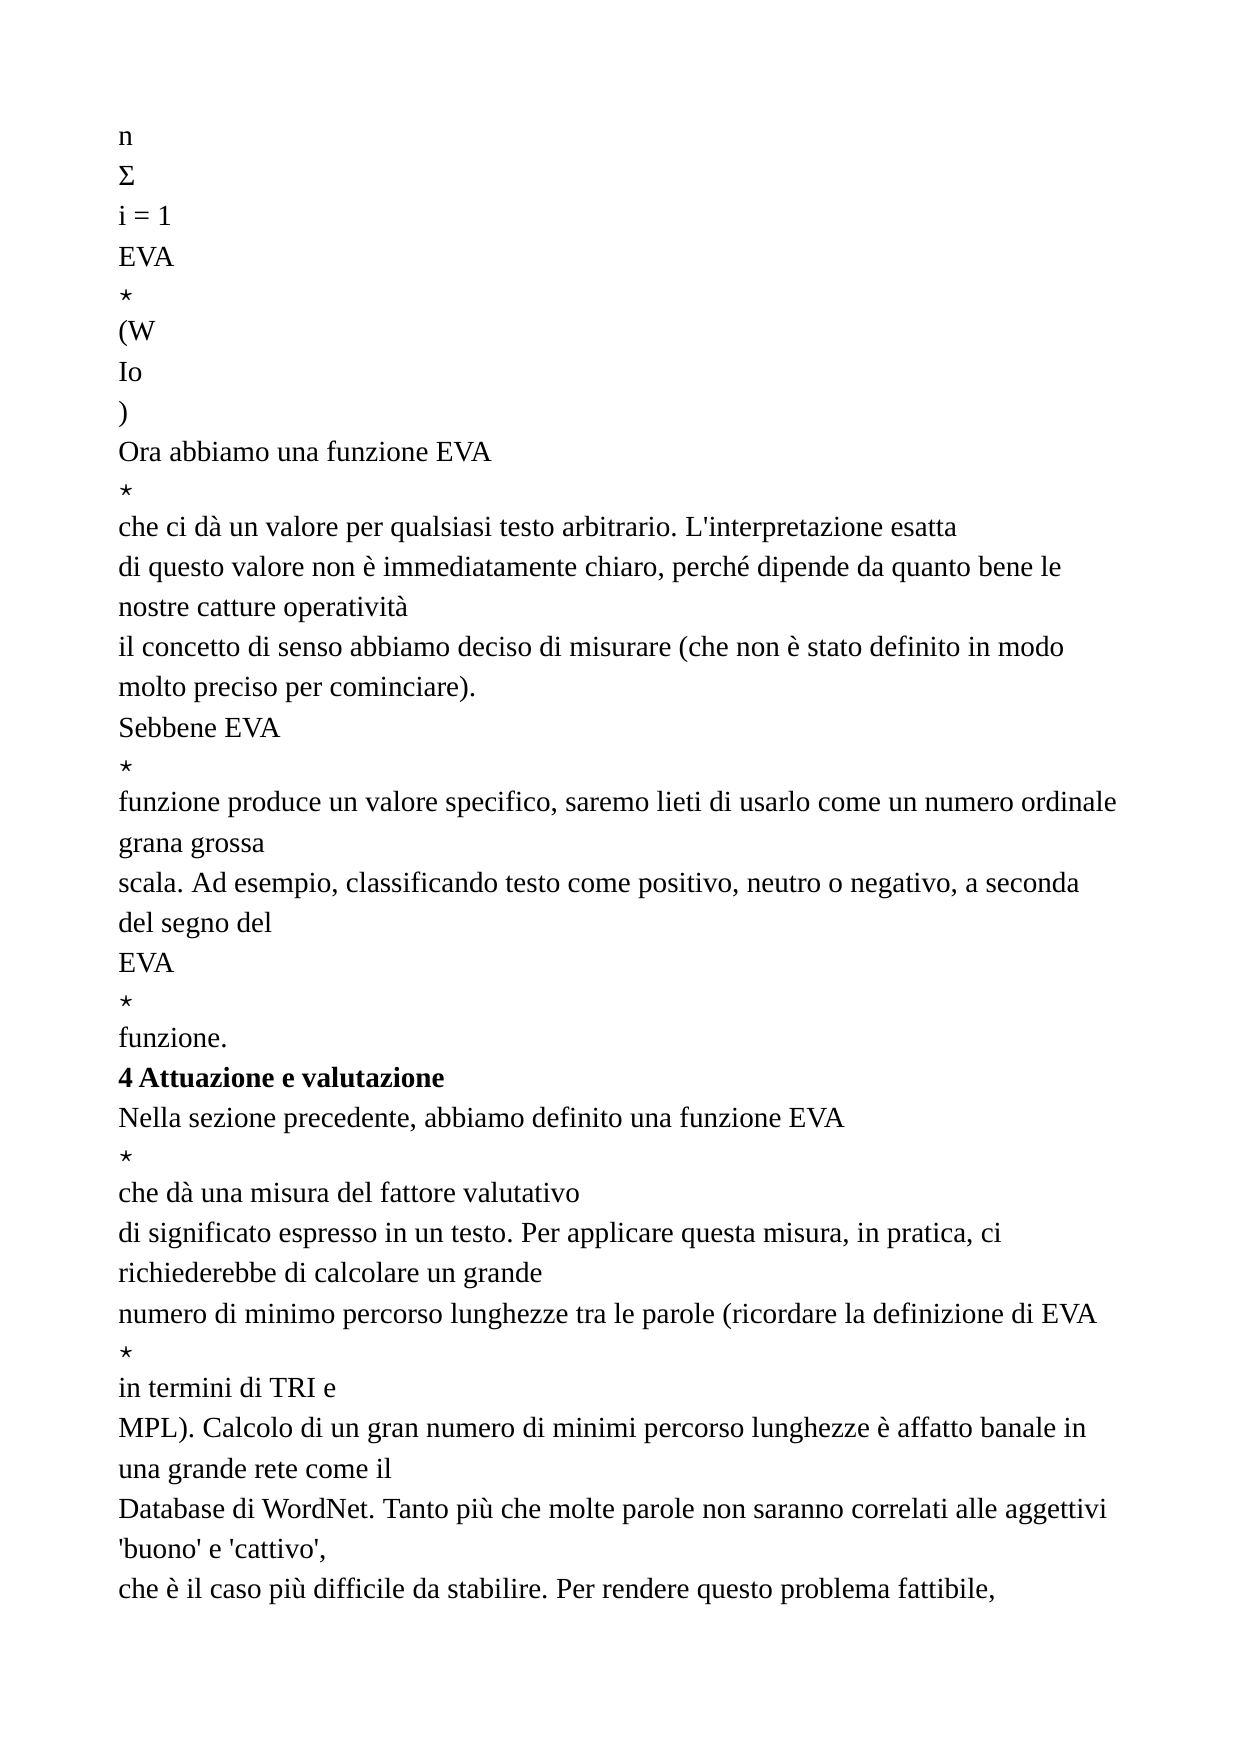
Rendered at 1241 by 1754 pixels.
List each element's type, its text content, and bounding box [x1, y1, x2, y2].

text che dà una misura del fattore valutativo [118, 1175, 1122, 1209]
text (W [118, 313, 1122, 347]
text ⋆ [118, 474, 1122, 503]
text n [118, 118, 1122, 152]
text scala. Ad esempio, classificando testo come positivo, neutro o negativo, a seconda del segno del [118, 865, 1122, 939]
text EVA [118, 239, 1122, 272]
text Ora abbiamo una funzione EVA [118, 434, 1122, 468]
text numero di minimo percorso lunghezze tra le parole (ricordare la definizione di EVA [118, 1296, 1122, 1329]
text funzione. [118, 1020, 1122, 1053]
text in termini di TRI e [118, 1370, 1122, 1404]
text funzione produce un valore specifico, saremo lieti di usarlo come un numero ordinale grana grossa [118, 784, 1122, 858]
text Database di WordNet. Tanto più che molte parole non saranno correlati alle aggettivi 'buono' e 'cattivo', [118, 1491, 1122, 1565]
text ⋆ [118, 279, 1122, 308]
text che è il caso più difficile da stabilire. Per rendere questo problema fattibile, [118, 1571, 1122, 1605]
text i = 1 [118, 198, 1122, 232]
text ) [118, 394, 1122, 427]
text Nella sezione precedente, abbiamo definito una funzione EVA [118, 1100, 1122, 1134]
text EVA [118, 945, 1122, 979]
text il concetto di senso abbiamo deciso di misurare (che non è stato definito in modo molto preciso per cominciare). [118, 629, 1122, 703]
text ⋆ [118, 1336, 1122, 1365]
text ⋆ [118, 1141, 1122, 1169]
text 4 Attuazione e valutazione [118, 1060, 1122, 1094]
text Io [118, 354, 1122, 387]
text Sebbene EVA [118, 710, 1122, 743]
text di questo valore non è immediatamente chiaro, perché dipende da quanto bene le nostre catture operatività [118, 549, 1122, 623]
text Σ [118, 158, 1122, 192]
text ⋆ [118, 986, 1122, 1014]
text di significato espresso in un testo. Per applicare questa misura, in pratica, ci richiederebbe di calcolare un grande [118, 1215, 1122, 1289]
text ⋆ [118, 750, 1122, 779]
text MPL). Calcolo di un gran numero di minimi percorso lunghezze è affatto banale in una grande rete come il [118, 1411, 1122, 1484]
text che ci dà un valore per qualsiasi testo arbitrario. L'interpretazione esatta [118, 509, 1122, 542]
